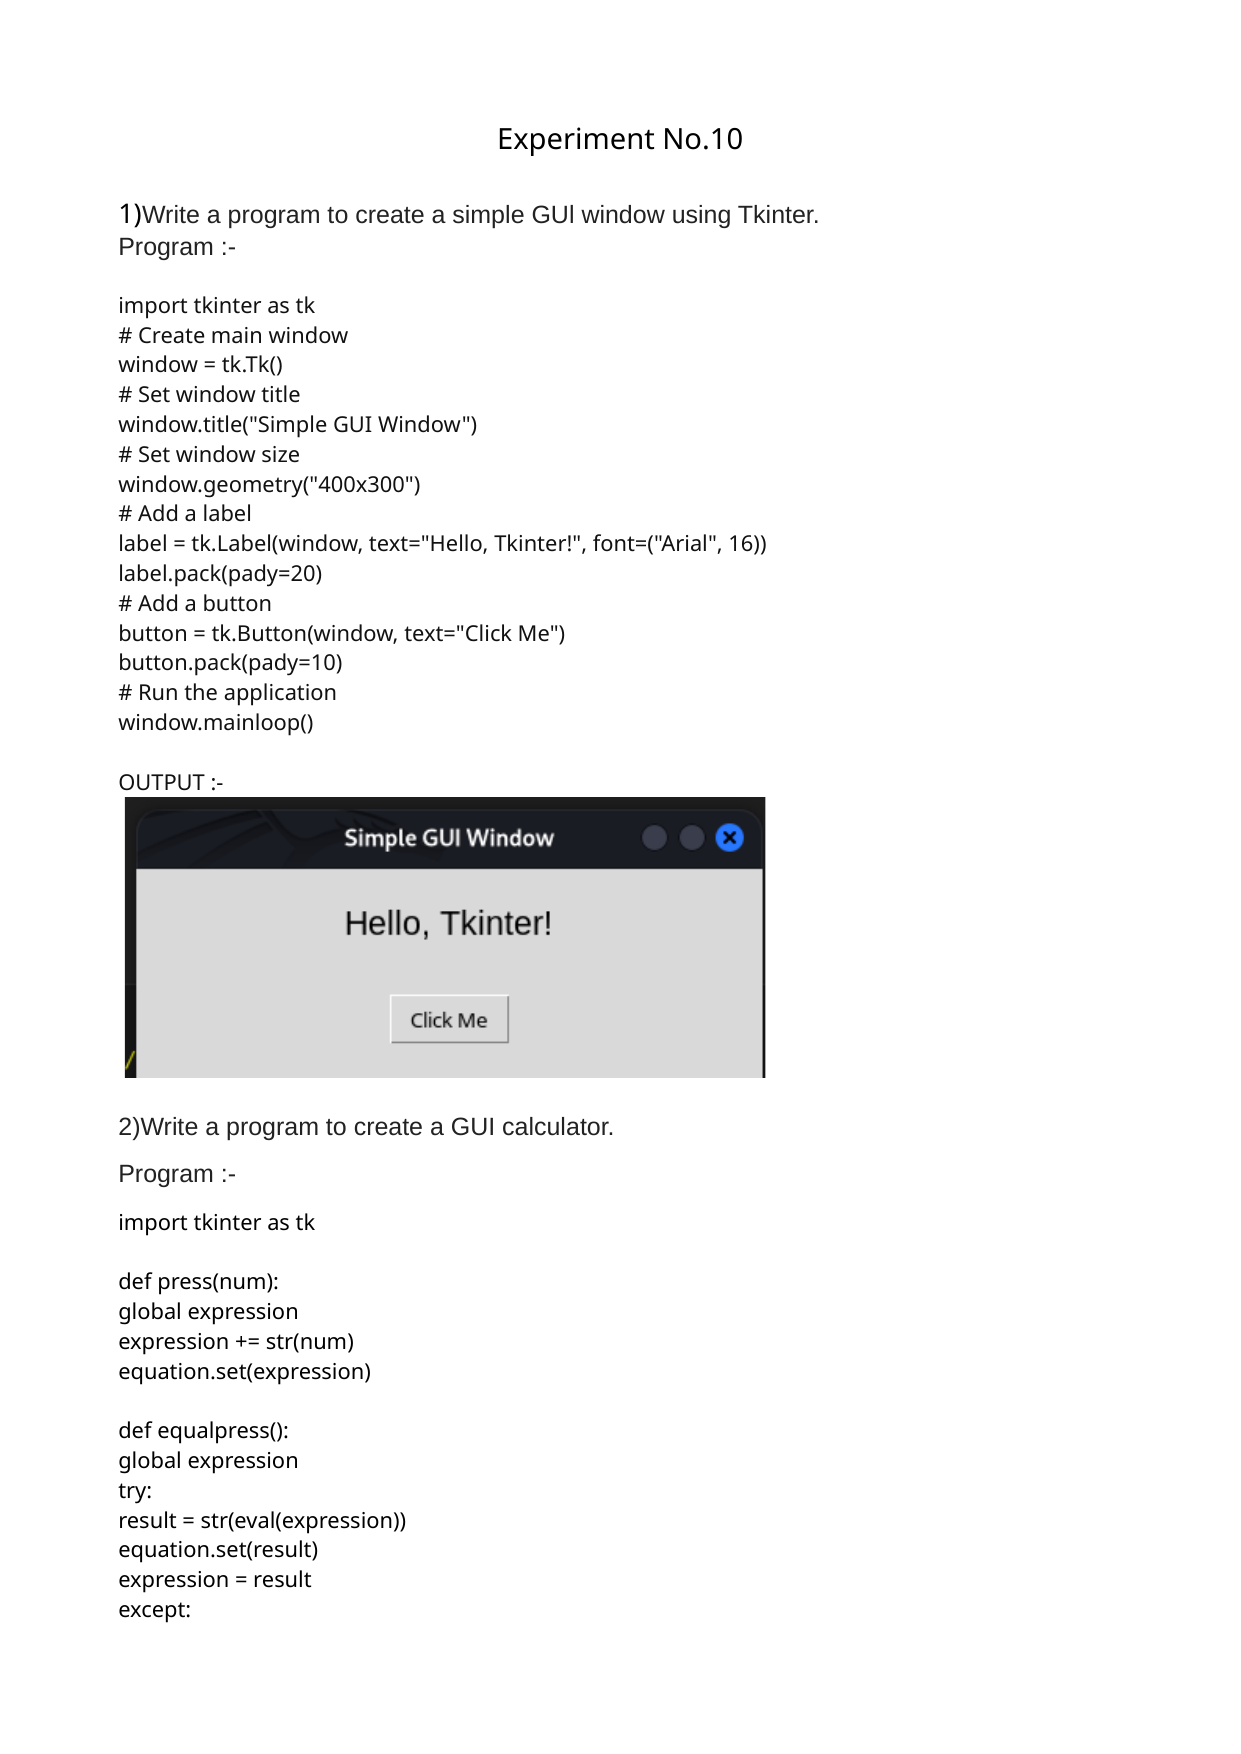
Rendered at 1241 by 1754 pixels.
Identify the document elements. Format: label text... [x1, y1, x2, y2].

text Program :- [118, 1159, 1122, 1188]
text # Create main window [118, 319, 1122, 349]
picture [124, 797, 766, 1078]
text try: [118, 1475, 1122, 1504]
text result = str(eval(expression)) [118, 1504, 1122, 1534]
text button.pack(pady=10) [118, 647, 1122, 677]
text window.mainloop() [118, 707, 1122, 737]
text window.geometry("400x300") [118, 468, 1122, 498]
text equation.set(result) [118, 1534, 1122, 1564]
text def press(num): [118, 1266, 1122, 1296]
text expression = result [118, 1564, 1122, 1594]
text # Set window size [118, 439, 1122, 468]
text window = tk.Tk() [118, 349, 1122, 379]
text label.pack(pady=20) [118, 558, 1122, 588]
text label = tk.Label(window, text="Hello, Tkinter!", font=("Arial", 16)) [118, 528, 1122, 558]
text 1)Write a program to create a simple GUl window using Tkinter. [118, 195, 1122, 232]
text # Add a label [118, 498, 1122, 528]
text import tkinter as tk [118, 290, 1122, 319]
text # Run the application [118, 677, 1122, 707]
text def equalpress(): [118, 1415, 1122, 1445]
text window.title("Simple GUI Window") [118, 409, 1122, 439]
text # Set window title [118, 379, 1122, 409]
text import tkinter as tk [118, 1207, 1122, 1237]
text button = tk.Button(window, text="Click Me") [118, 617, 1122, 647]
text # Add a button [118, 588, 1122, 617]
text 2)Write a program to create a GUI calculator. [118, 1112, 1122, 1140]
text global expression [118, 1445, 1122, 1475]
text expression += str(num) [118, 1326, 1122, 1356]
text except: [118, 1594, 1122, 1624]
text global expression [118, 1296, 1122, 1326]
text Program :- [118, 232, 1122, 260]
text equation.set(expression) [118, 1356, 1122, 1386]
text OUTPUT :- [118, 766, 1122, 796]
text Experiment No.10 [118, 118, 1122, 158]
